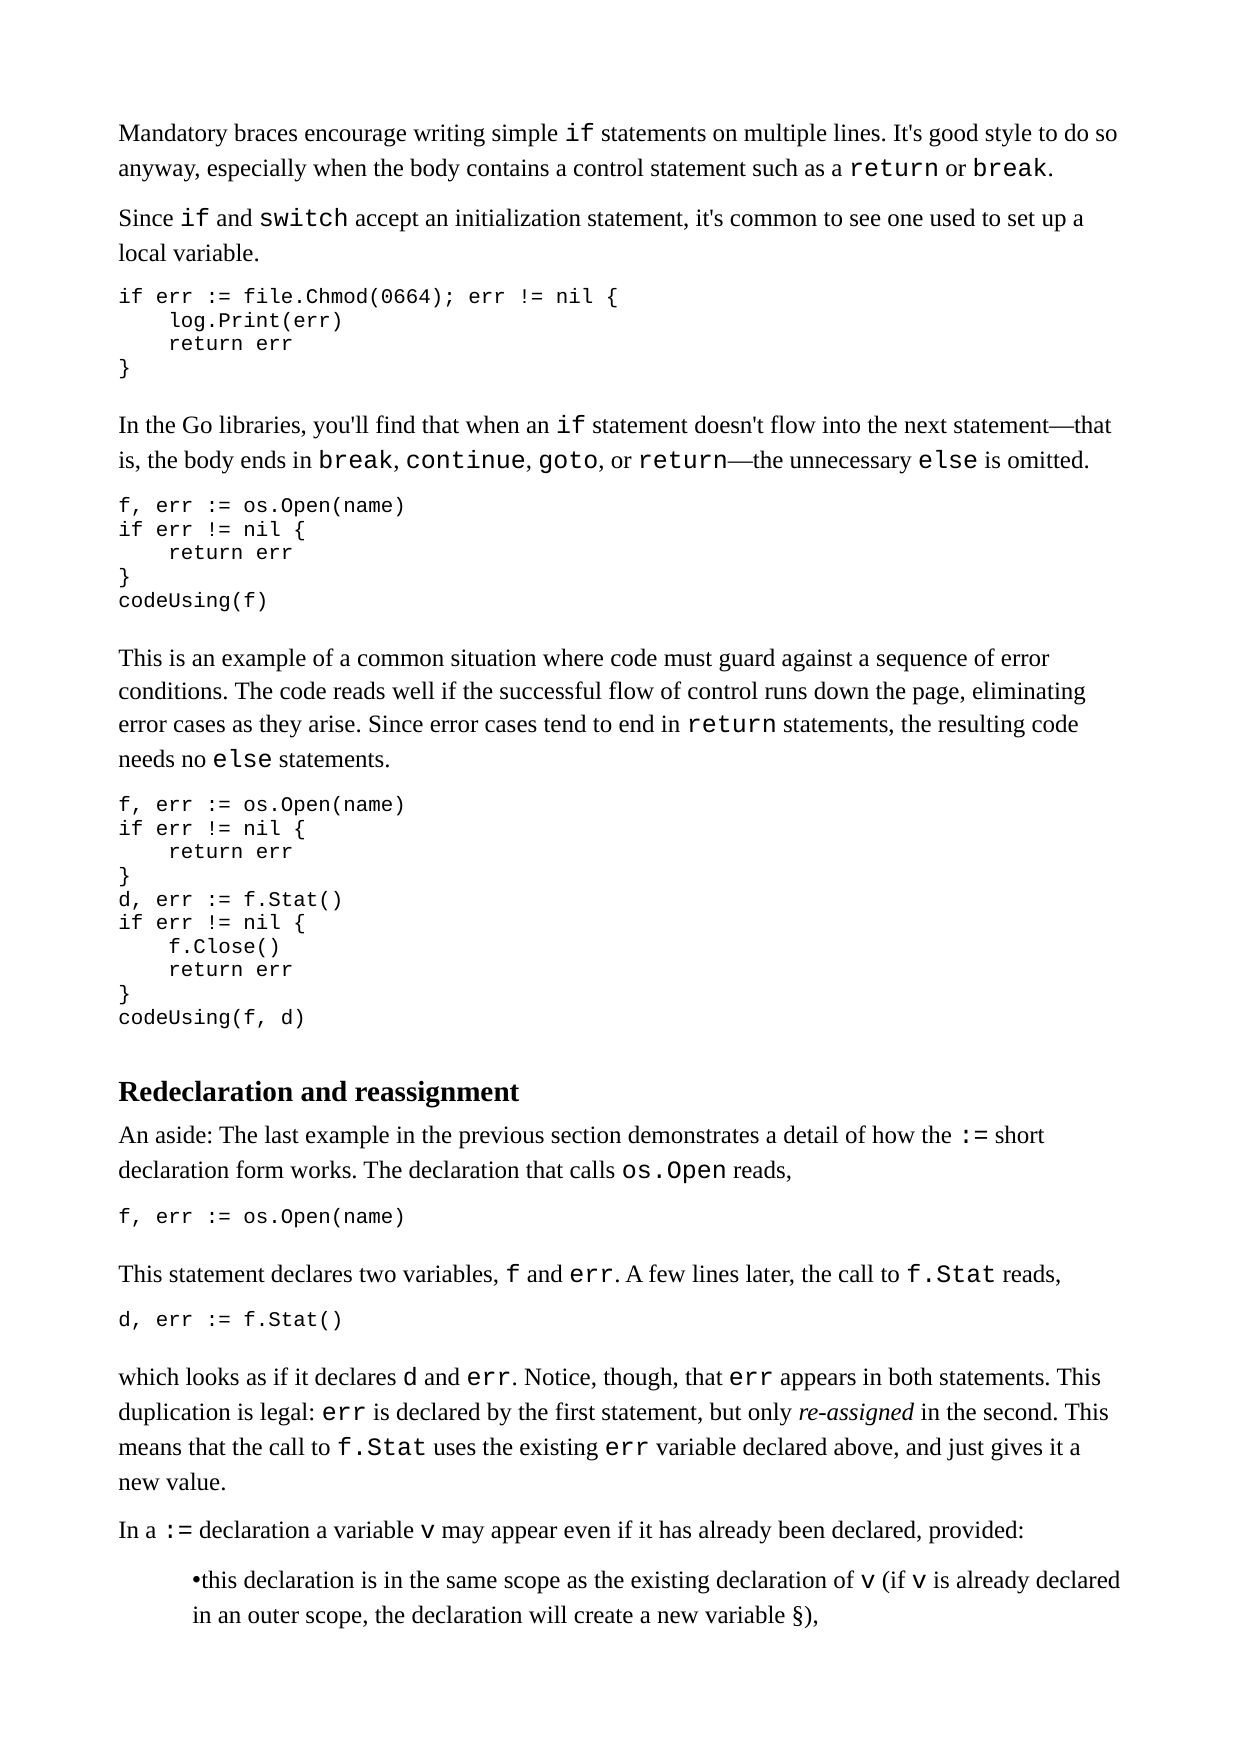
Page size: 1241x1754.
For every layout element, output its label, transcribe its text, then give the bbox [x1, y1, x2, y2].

subtitle Redeclaration and reassignment [118, 1074, 1122, 1108]
text In the Go libraries, you'll find that when an if statement doesn't flow into the next statement—that is, the body ends in break, continue, goto, or return—the unnecessary else is omitted. [118, 410, 1122, 476]
text codeUsing(f) [118, 590, 1122, 613]
text d, err := f.Stat() [118, 888, 1122, 912]
text if err != nil { [118, 912, 1122, 936]
text f, err := os.Open(name) [118, 1206, 1122, 1229]
text In a := declaration a variable v may appear even if it has already been declared, provided: [118, 1515, 1122, 1546]
text This is an example of a common situation where code must guard against a sequence of error conditions. The code reads well if the successful flow of control runs down the page, eliminating error cases as they arise. Since error cases tend to end in return statements, the resulting code needs no else statements. [118, 643, 1122, 775]
text return err [118, 333, 1122, 357]
text } [118, 357, 1122, 381]
text return err [118, 959, 1122, 983]
text This statement declares two variables, f and err. A few lines later, the call to f.Stat reads, [118, 1259, 1122, 1289]
text An aside: The last example in the previous section demonstrates a detail of how the := short declaration form works. The declaration that calls os.Open reads, [118, 1121, 1122, 1186]
text d, err := f.Stat() [118, 1309, 1122, 1332]
text f, err := os.Open(name) [118, 495, 1122, 519]
list this declaration is in the same scope as the existing declaration of v (if v is already declared in an outer scope, the declaration will create a new variable §), [118, 1565, 1122, 1629]
text f, err := os.Open(name) [118, 794, 1122, 818]
text } [118, 865, 1122, 888]
text if err := file.Chmod(0664); err != nil { [118, 286, 1122, 309]
text f.Close() [118, 936, 1122, 959]
text } [118, 566, 1122, 590]
text return err [118, 542, 1122, 566]
text } [118, 983, 1122, 1007]
text codeUsing(f, d) [118, 1007, 1122, 1030]
text log.Print(err) [118, 309, 1122, 333]
text if err != nil { [118, 519, 1122, 542]
text Since if and switch accept an initialization statement, it's common to see one used to set up a local variable. [118, 203, 1122, 267]
text Mandatory braces encourage writing simple if statements on multiple lines. It's good style to do so anyway, especially when the body contains a control statement such as a return or break. [118, 118, 1122, 184]
text return err [118, 841, 1122, 865]
text which looks as if it declares d and err. Notice, though, that err appears in both statements. This duplication is legal: err is declared by the first statement, but only re-assigned in the second. This means that the call to f.Stat uses the existing err variable declared above, and just gives it a new value. [118, 1362, 1122, 1496]
text if err != nil { [118, 818, 1122, 841]
